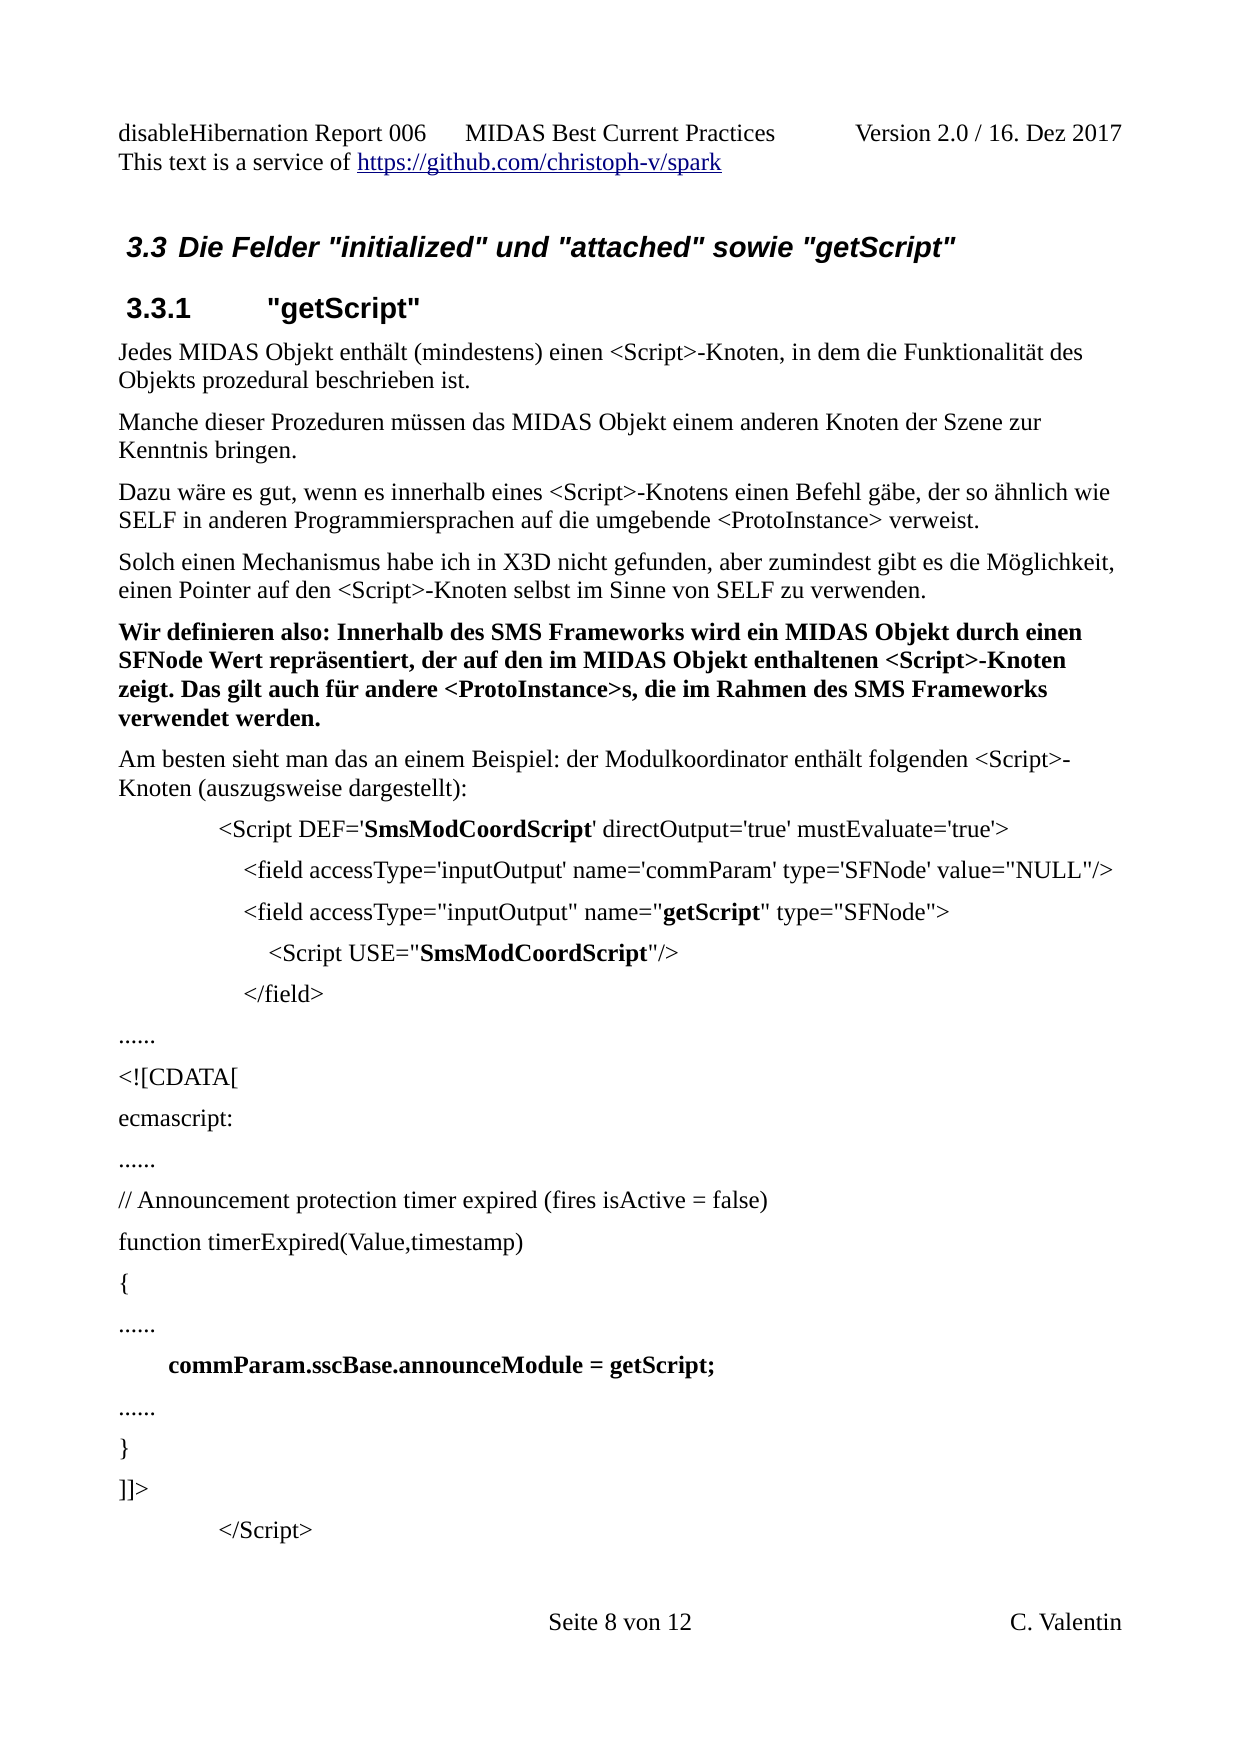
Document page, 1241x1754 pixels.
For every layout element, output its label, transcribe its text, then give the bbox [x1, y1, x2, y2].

text <Script DEF='SmsModCoordScript' directOutput='true' mustEvaluate='true'> [118, 814, 1122, 843]
text Manche dieser Prozeduren müssen das MIDAS Objekt einem anderen Knoten der Szene zur Kenntnis bringen. [118, 407, 1122, 464]
text ...... [118, 1392, 1122, 1421]
text </field> [118, 979, 1122, 1008]
text Solch einen Mechanismus habe ich in X3D nicht gefunden, aber zumindest gibt es die Möglichkeit, einen Pointer auf den <Script>-Knoten selbst im Sinne von SELF zu verwenden. [118, 547, 1122, 604]
text Wir definieren also: Innerhalb des SMS Frameworks wird ein MIDAS Objekt durch einen SFNode Wert repräsentiert, der auf den im MIDAS Objekt enthaltenen <Script>-Knoten zeigt. Das gilt auch für andere <ProtoInstance>s, die im Rahmen des SMS Frameworks verwendet werden. [118, 617, 1122, 732]
text Am besten sieht man das an einem Beispiel: der Modulkoordinator enthält folgenden <Script>-Knoten (auszugsweise dargestellt): [118, 744, 1122, 802]
text ...... [118, 1144, 1122, 1173]
text <![CDATA[ [118, 1062, 1122, 1091]
text commParam.sscBase.announceModule = getScript; [118, 1351, 1122, 1379]
text ]]> [118, 1474, 1122, 1503]
text // Announcement protection timer expired (fires isActive = false) [118, 1186, 1122, 1214]
text Dazu wäre es gut, wenn es innerhalb eines <Script>-Knotens einen Befehl gäbe, der so ähnlich wie SELF in anderen Programmiersprachen auf die umgebende <ProtoInstance> verweist. [118, 477, 1122, 534]
text <field accessType='inputOutput' name='commParam' type='SFNode' value="NULL"/> [118, 856, 1122, 884]
subtitle "getScript" [118, 291, 1122, 324]
text ecmascript: [118, 1103, 1122, 1132]
subtitle Die Felder "initialized" und "attached" sowie "getScript" [118, 230, 1122, 264]
text <field accessType="inputOutput" name="getScript" type="SFNode"> [118, 897, 1122, 926]
text { [118, 1268, 1122, 1297]
text ...... [118, 1309, 1122, 1338]
text Jedes MIDAS Objekt enthält (mindestens) einen <Script>-Knoten, in dem die Funktionalität des Objekts prozedural beschrieben ist. [118, 337, 1122, 394]
text function timerExpired(Value,timestamp) [118, 1227, 1122, 1256]
text ...... [118, 1021, 1122, 1049]
text <Script USE="SmsModCoordScript"/> [118, 938, 1122, 967]
text } [118, 1433, 1122, 1462]
text </Script> [118, 1516, 1122, 1544]
